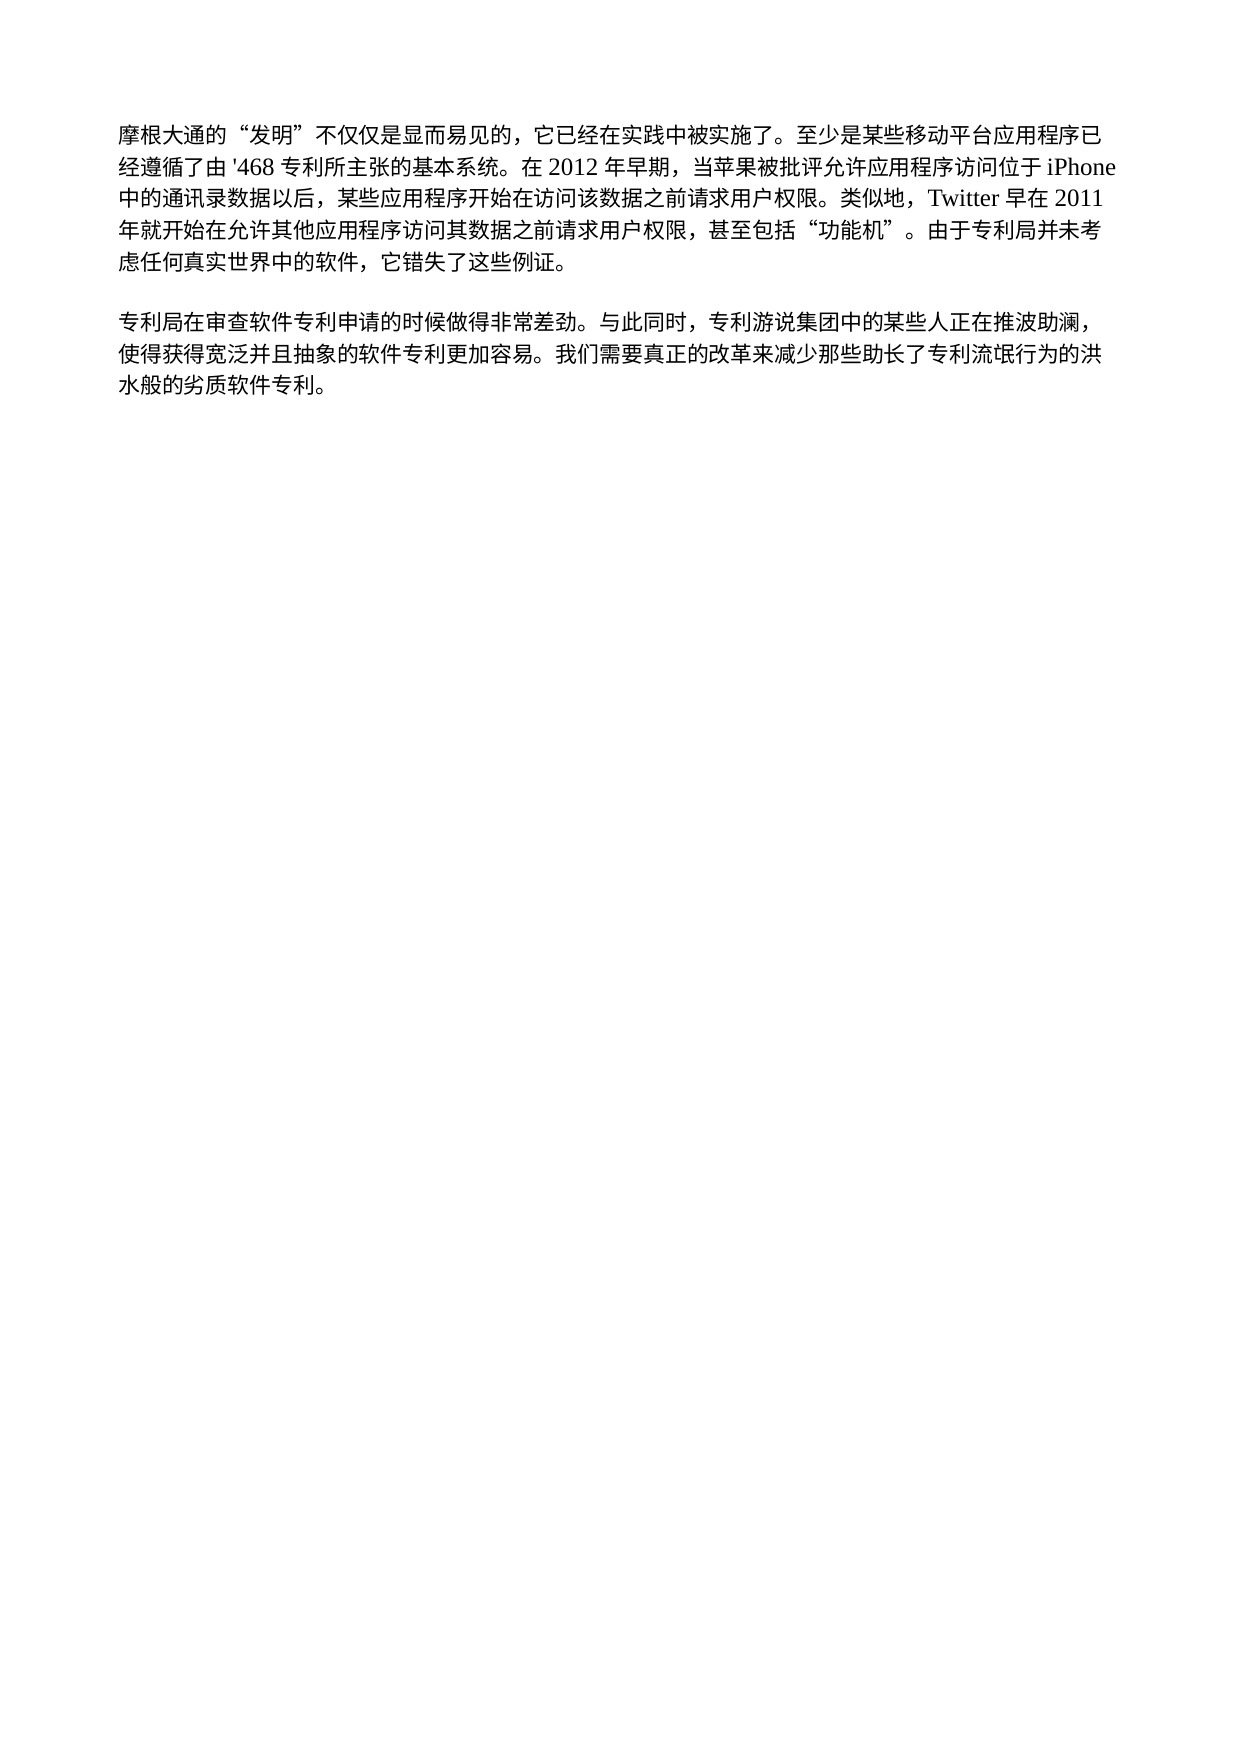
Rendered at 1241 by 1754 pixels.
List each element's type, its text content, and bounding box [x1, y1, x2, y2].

text 专利局在审查软件专利申请的时候做得非常差劲。与此同时，专利游说集团中的某些人正在推波助澜，使得获得宽泛并且抽象的软件专利更加容易。我们需要真正的改革来减少那些助长了专利流氓行为的洪水般的劣质软件专利。 [118, 305, 1122, 400]
text 摩根大通的“发明”不仅仅是显而易见的，它已经在实践中被实施了。至少是某些移动平台应用程序已经遵循了由 '468 专利所主张的基本系统。在 2012 年早期，当苹果被批评允许应用程序访问位于 iPhone 中的通讯录数据以后，某些应用程序开始在访问该数据之前请求用户权限。类似地，Twitter 早在 2011 年就开始在允许其他应用程序访问其数据之前请求用户权限，甚至包括“功能机”。由于专利局并未考虑任何真实世界中的软件，它错失了这些例证。 [118, 118, 1122, 276]
